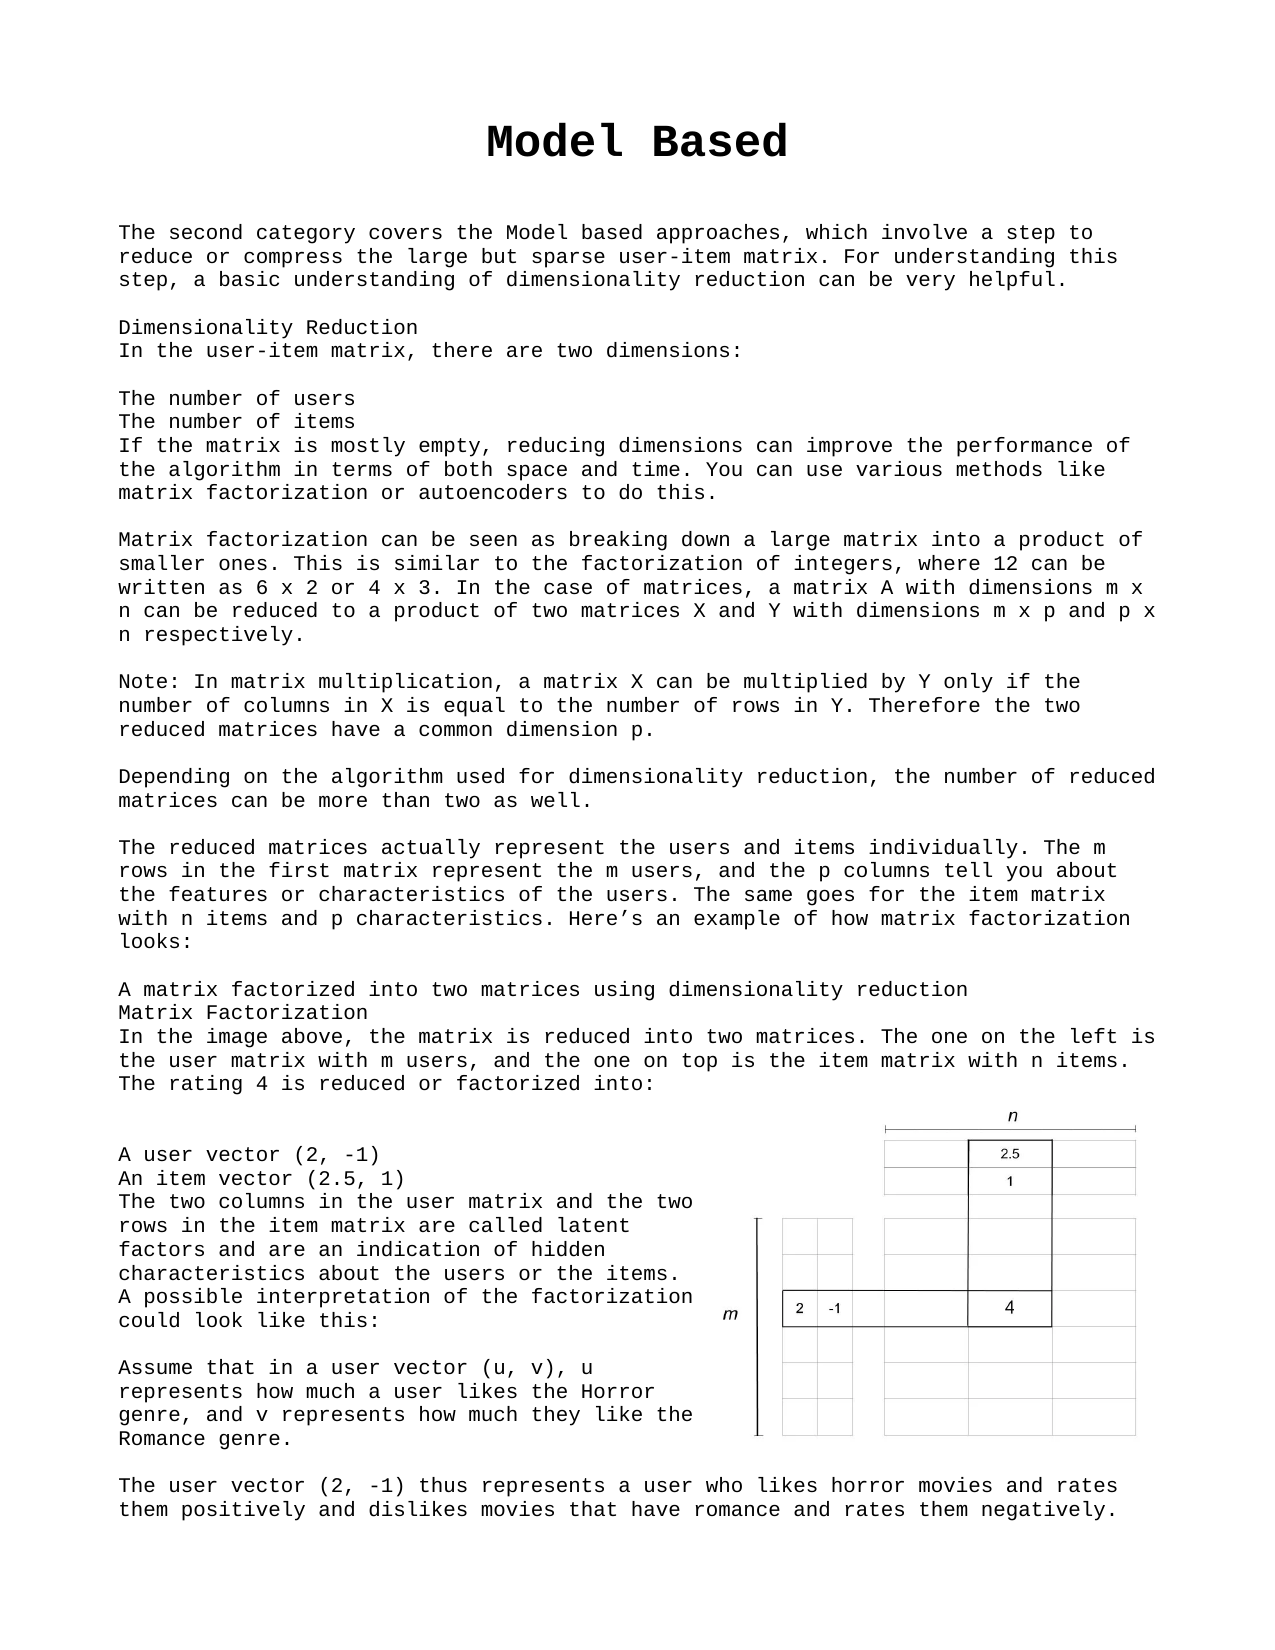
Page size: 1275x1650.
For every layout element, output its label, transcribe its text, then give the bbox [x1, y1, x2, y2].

text Note: In matrix multiplication, a matrix X can be multiplied by Y only if the number of columns in X is equal to the number of rows in Y. Therefore the two reduced matrices have a common dimension p. [118, 671, 1157, 742]
text In the image above, the matrix is reduced into two matrices. The one on the left is the user matrix with m users, and the one on top is the item matrix with n items. The rating 4 is reduced or factorized into: [118, 1026, 1157, 1097]
text In the user-item matrix, there are two dimensions: [118, 340, 1157, 364]
text Depending on the algorithm used for dimensionality reduction, the number of reduced matrices can be more than two as well. [118, 766, 1157, 813]
text Dimensionality Reduction [118, 317, 1157, 340]
text The second category covers the Model based approaches, which involve a step to reduce or compress the large but sparse user-item matrix. For understanding this step, a basic understanding of dimensionality reduction can be very helpful. [118, 222, 1157, 293]
text A user vector (2, -1) [118, 1144, 704, 1168]
text An item vector (2.5, 1) [118, 1168, 704, 1192]
text The two columns in the user matrix and the two rows in the item matrix are called latent factors and are an indication of hidden characteristics about the users or the items. A possible interpretation of the factorization could look like this: [118, 1192, 704, 1333]
text A matrix factorized into two matrices using dimensionality reduction [118, 979, 1157, 1002]
text Matrix Factorization [118, 1002, 1157, 1026]
text Matrix factorization can be seen as breaking down a large matrix into a product of smaller ones. This is similar to the factorization of integers, where 12 can be written as 6 x 2 or 4 x 3. In the case of matrices, a matrix A with dimensions m x n can be reduced to a product of two matrices X and Y with dimensions m x p and p x n respectively. [118, 529, 1157, 648]
text The reduced matrices actually represent the users and items individually. The m rows in the first matrix represent the m users, and the p columns tell you about the features or characteristics of the users. The same goes for the item matrix with n items and p characteristics. Here’s an example of how matrix factorization looks: [118, 837, 1157, 955]
text Model Based [118, 118, 1157, 170]
picture [704, 1087, 1161, 1457]
text Assume that in a user vector (u, v), u represents how much a user likes the Horror genre, and v represents how much they like the Romance genre. [118, 1357, 704, 1452]
text The number of items [118, 411, 1157, 435]
text The user vector (2, -1) thus represents a user who likes horror movies and rates them positively and dislikes movies that have romance and rates them negatively. [118, 1475, 1157, 1523]
text The number of users [118, 388, 1157, 411]
text If the matrix is mostly empty, reducing dimensions can improve the performance of the algorithm in terms of both space and time. You can use various methods like matrix factorization or autoencoders to do this. [118, 435, 1157, 506]
